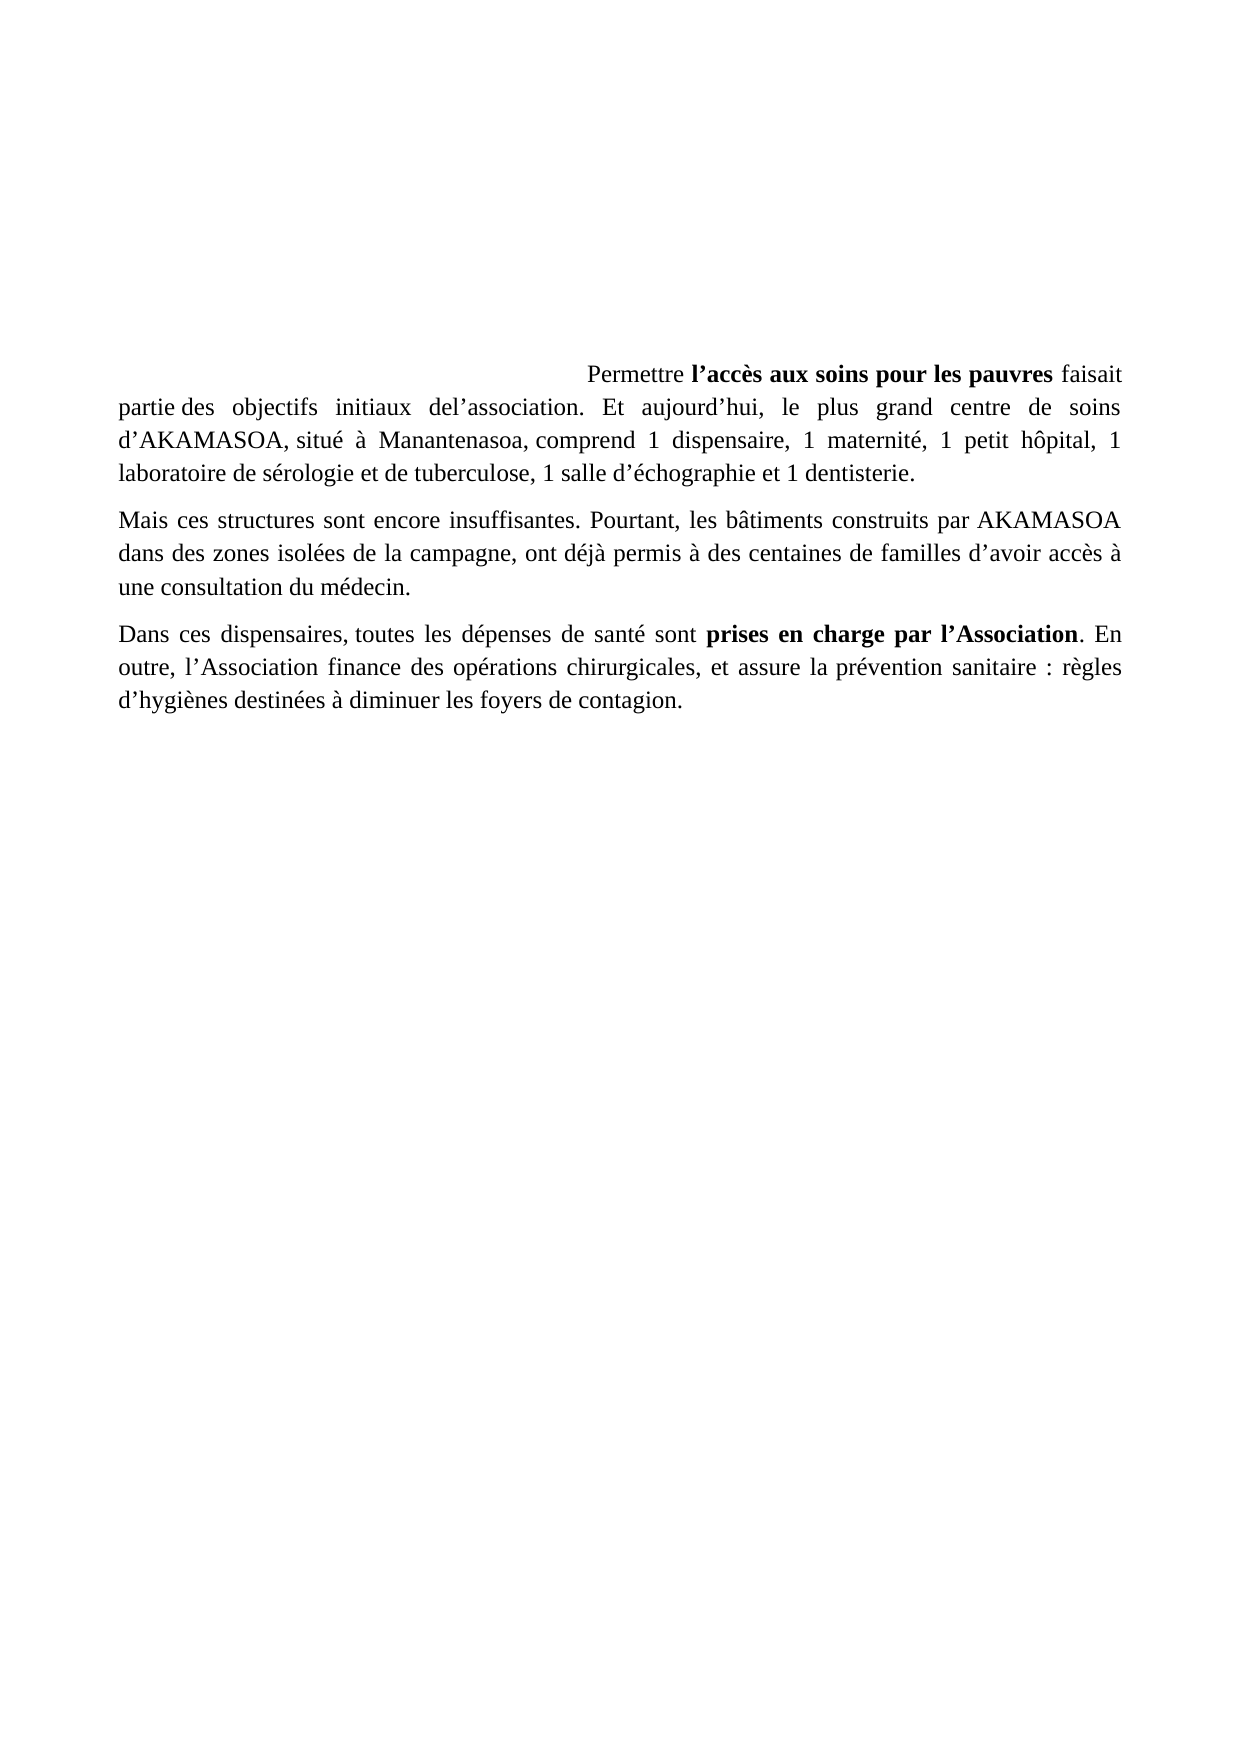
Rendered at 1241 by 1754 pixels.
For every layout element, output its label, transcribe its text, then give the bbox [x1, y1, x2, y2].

text Permettre l’accès aux soins pour les pauvres faisait partie des objectifs initiaux del’association. Et aujourd’hui, le plus grand centre de soins d’AKAMASOA, situé à Manantenasoa, comprend 1 dispensaire, 1 maternité, 1 petit hôpital, 1 laboratoire de sérologie et de tuberculose, 1 salle d’échographie et 1 dentisterie. [118, 118, 1122, 487]
text Mais ces structures sont encore insuffisantes. Pourtant, les bâtiments construits par AKAMASOA dans des zones isolées de la campagne, ont déjà permis à des centaines de familles d’avoir accès à une consultation du médecin. [118, 506, 1122, 600]
text Dans ces dispensaires, toutes les dépenses de santé sont prises en charge par l’Association. En outre, l’Association finance des opérations chirurgicales, et assure la prévention sanitaire : règles d’hygiènes destinées à diminuer les foyers de contagion. [118, 619, 1122, 714]
